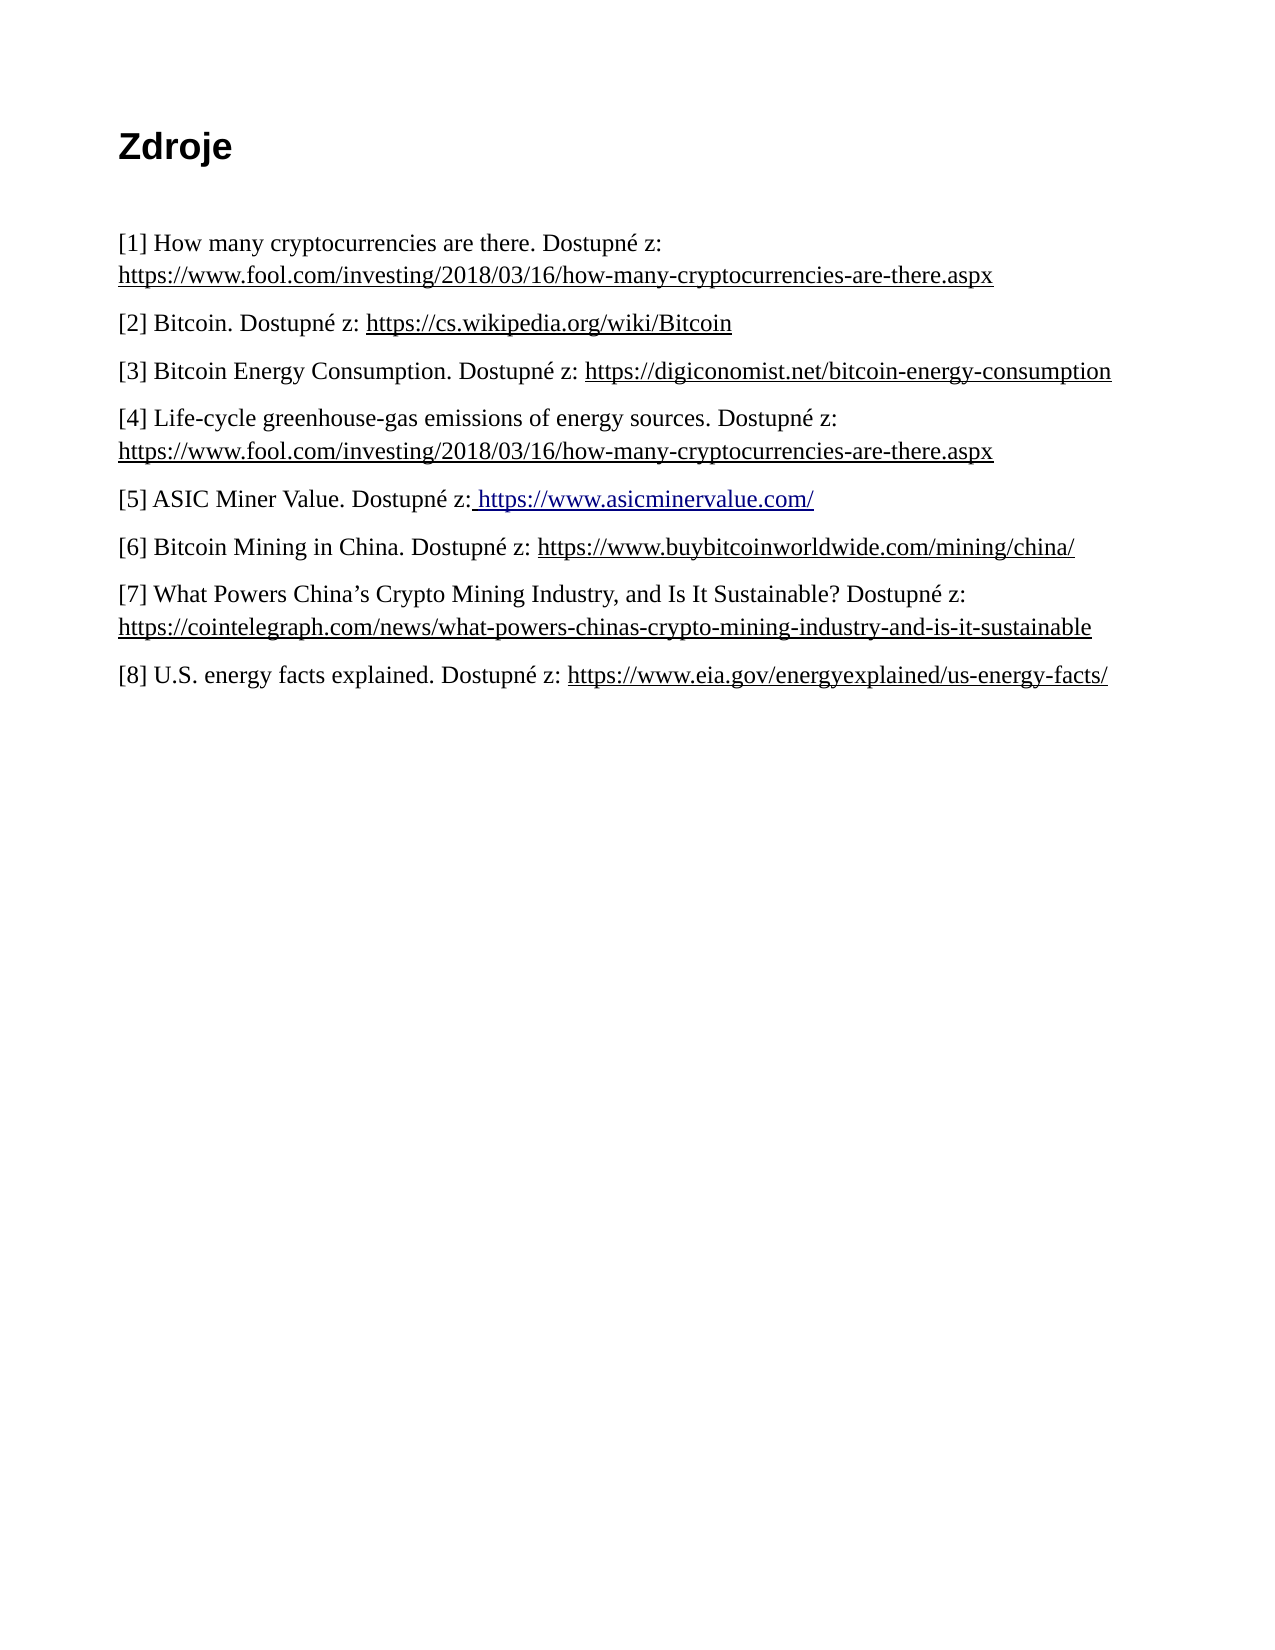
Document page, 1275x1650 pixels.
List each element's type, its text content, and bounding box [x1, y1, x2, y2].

text [8] U.S. energy facts explained. Dostupné z: https://www.eia.gov/energyexplained/us-energy-facts/ [118, 660, 1157, 689]
text [3] Bitcoin Energy Consumption. Dostupné z: https://digiconomist.net/bitcoin-energy-consumption [118, 356, 1157, 384]
text [7] What Powers China’s Crypto Mining Industry, and Is It Sustainable? Dostupné z: https://cointelegraph.com/news/what-powers-chinas-crypto-mining-industry-and-is-it-sustainable [118, 579, 1157, 641]
text [4] Life-cycle greenhouse-gas emissions of energy sources. Dostupné z: https://www.fool.com/investing/2018/03/16/how-many-cryptocurrencies-are-there.aspx [118, 403, 1157, 465]
text [1] How many cryptocurrencies are there. Dostupné z: https://www.fool.com/investing/2018/03/16/how-many-cryptocurrencies-are-there.aspx [118, 228, 1157, 289]
text [5] ASIC Miner Value. Dostupné z: https://www.asicminervalue.com/ [118, 484, 1157, 513]
subtitle Zdroje [118, 124, 1157, 167]
text [6] Bitcoin Mining in China. Dostupné z: https://www.buybitcoinworldwide.com/mining/china/ [118, 532, 1157, 560]
text [2] Bitcoin. Dostupné z: https://cs.wikipedia.org/wiki/Bitcoin [118, 308, 1157, 337]
